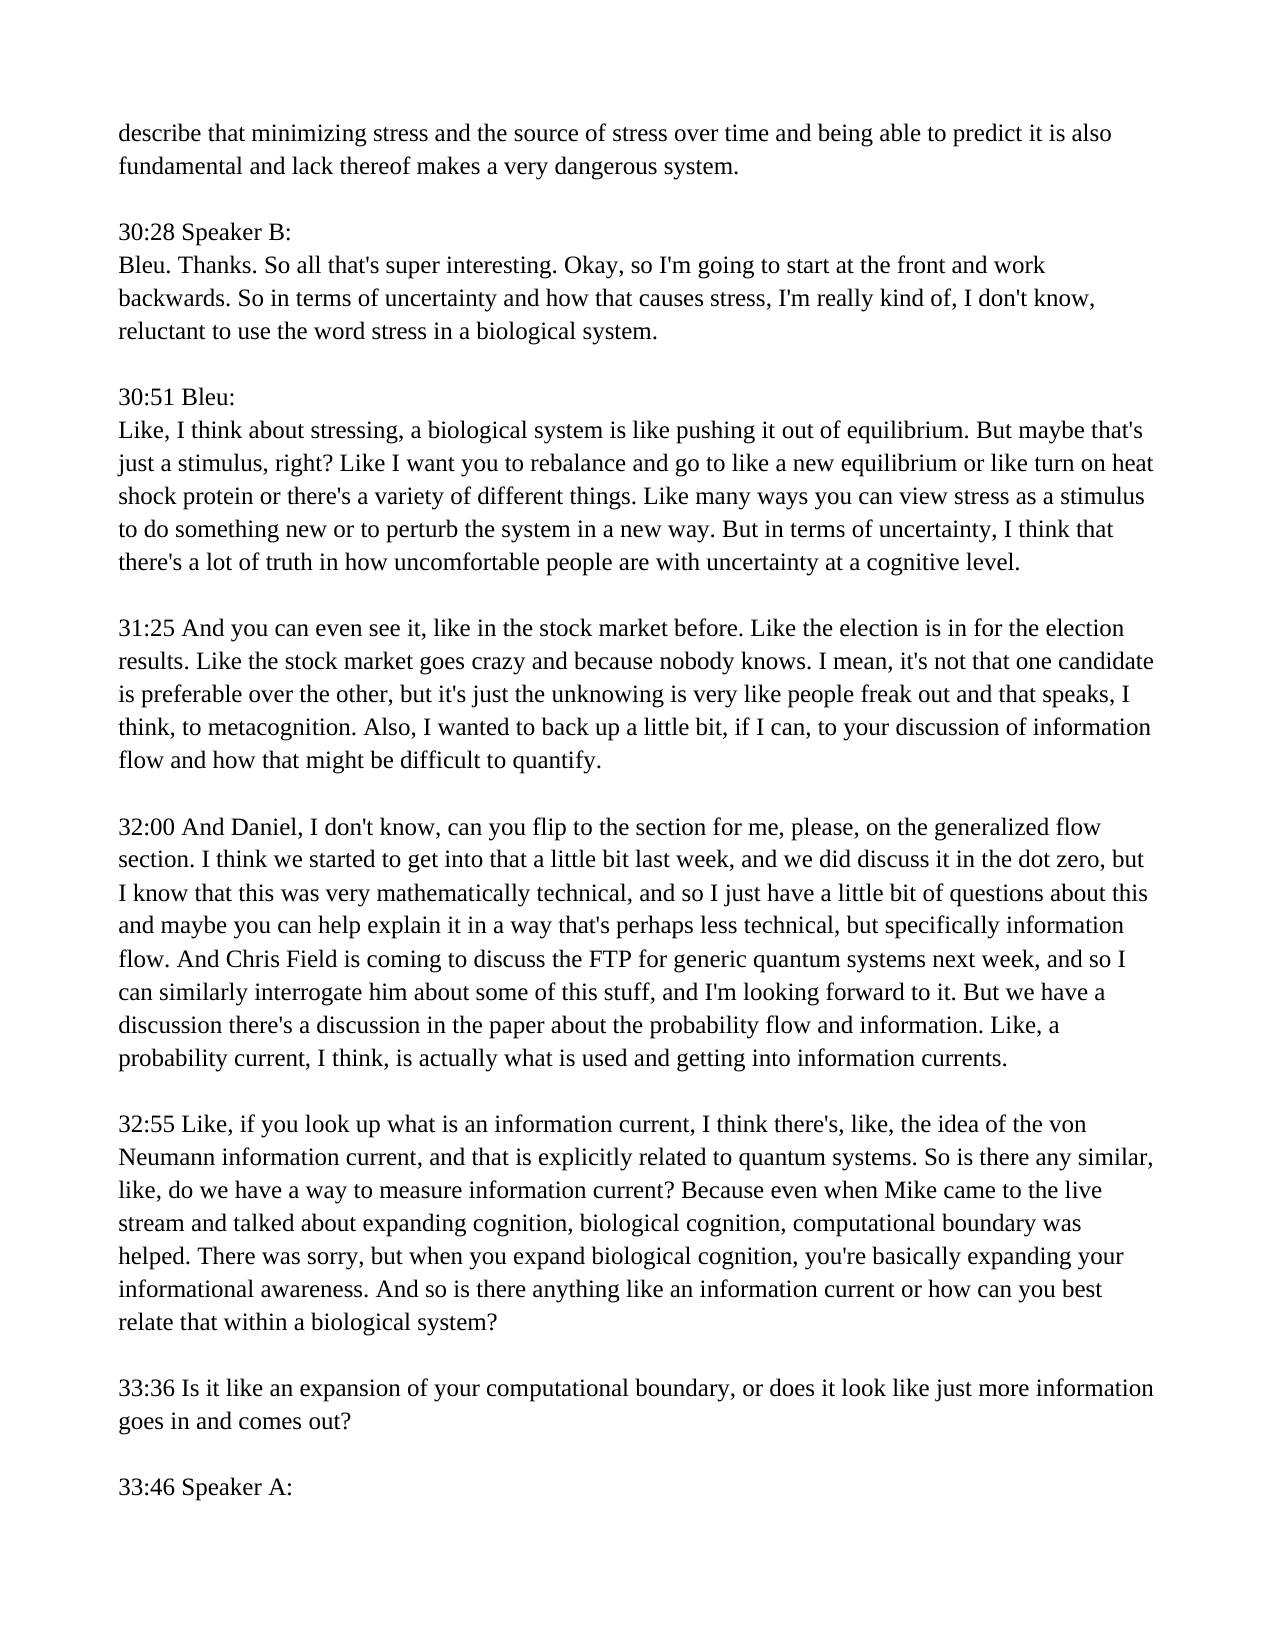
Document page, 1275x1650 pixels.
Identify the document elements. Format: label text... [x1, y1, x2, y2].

text describe that minimizing stress and the source of stress over time and being able to predict it is also fundamental and lack thereof makes a very dangerous system. 30:28 Speaker B: Bleu. Thanks. So all that's super interesting. Okay, so I'm going to start at the front and work backwards. So in terms of uncertainty and how that causes stress, I'm really kind of, I don't know, reluctant to use the word stress in a biological system. 30:51 Bleu: Like, I think about stressing, a biological system is like pushing it out of equilibrium. But maybe that's just a stimulus, right? Like I want you to rebalance and go to like a new equilibrium or like turn on heat shock protein or there's a variety of different things. Like many ways you can view stress as a stimulus to do something new or to perturb the system in a new way. But in terms of uncertainty, I think that there's a lot of truth in how uncomfortable people are with uncertainty at a cognitive level. 31:25 And you can even see it, like in the stock market before. Like the election is in for the election results. Like the stock market goes crazy and because nobody knows. I mean, it's not that one candidate is preferable over the other, but it's just the unknowing is very like people freak out and that speaks, I think, to metacognition. Also, I wanted to back up a little bit, if I can, to your discussion of information flow and how that might be difficult to quantify. 32:00 And Daniel, I don't know, can you flip to the section for me, please, on the generalized flow section. I think we started to get into that a little bit last week, and we did discuss it in the dot zero, but I know that this was very mathematically technical, and so I just have a little bit of questions about this and maybe you can help explain it in a way that's perhaps less technical, but specifically information flow. And Chris Field is coming to discuss the FTP for generic quantum systems next week, and so I can similarly interrogate him about some of this stuff, and I'm looking forward to it. But we have a discussion there's a discussion in the paper about the probability flow and information. Like, a probability current, I think, is actually what is used and getting into information currents. 32:55 Like, if you look up what is an information current, I think there's, like, the idea of the von Neumann information current, and that is explicitly related to quantum systems. So is there any similar, like, do we have a way to measure information current? Because even when Mike came to the live stream and talked about expanding cognition, biological cognition, computational boundary was helped. There was sorry, but when you expand biological cognition, you're basically expanding your informational awareness. And so is there anything like an information current or how can you best relate that within a biological system? 33:36 Is it like an expansion of your computational boundary, or does it look like just more information goes in and comes out? 33:46 Speaker A: [118, 118, 1157, 1501]
